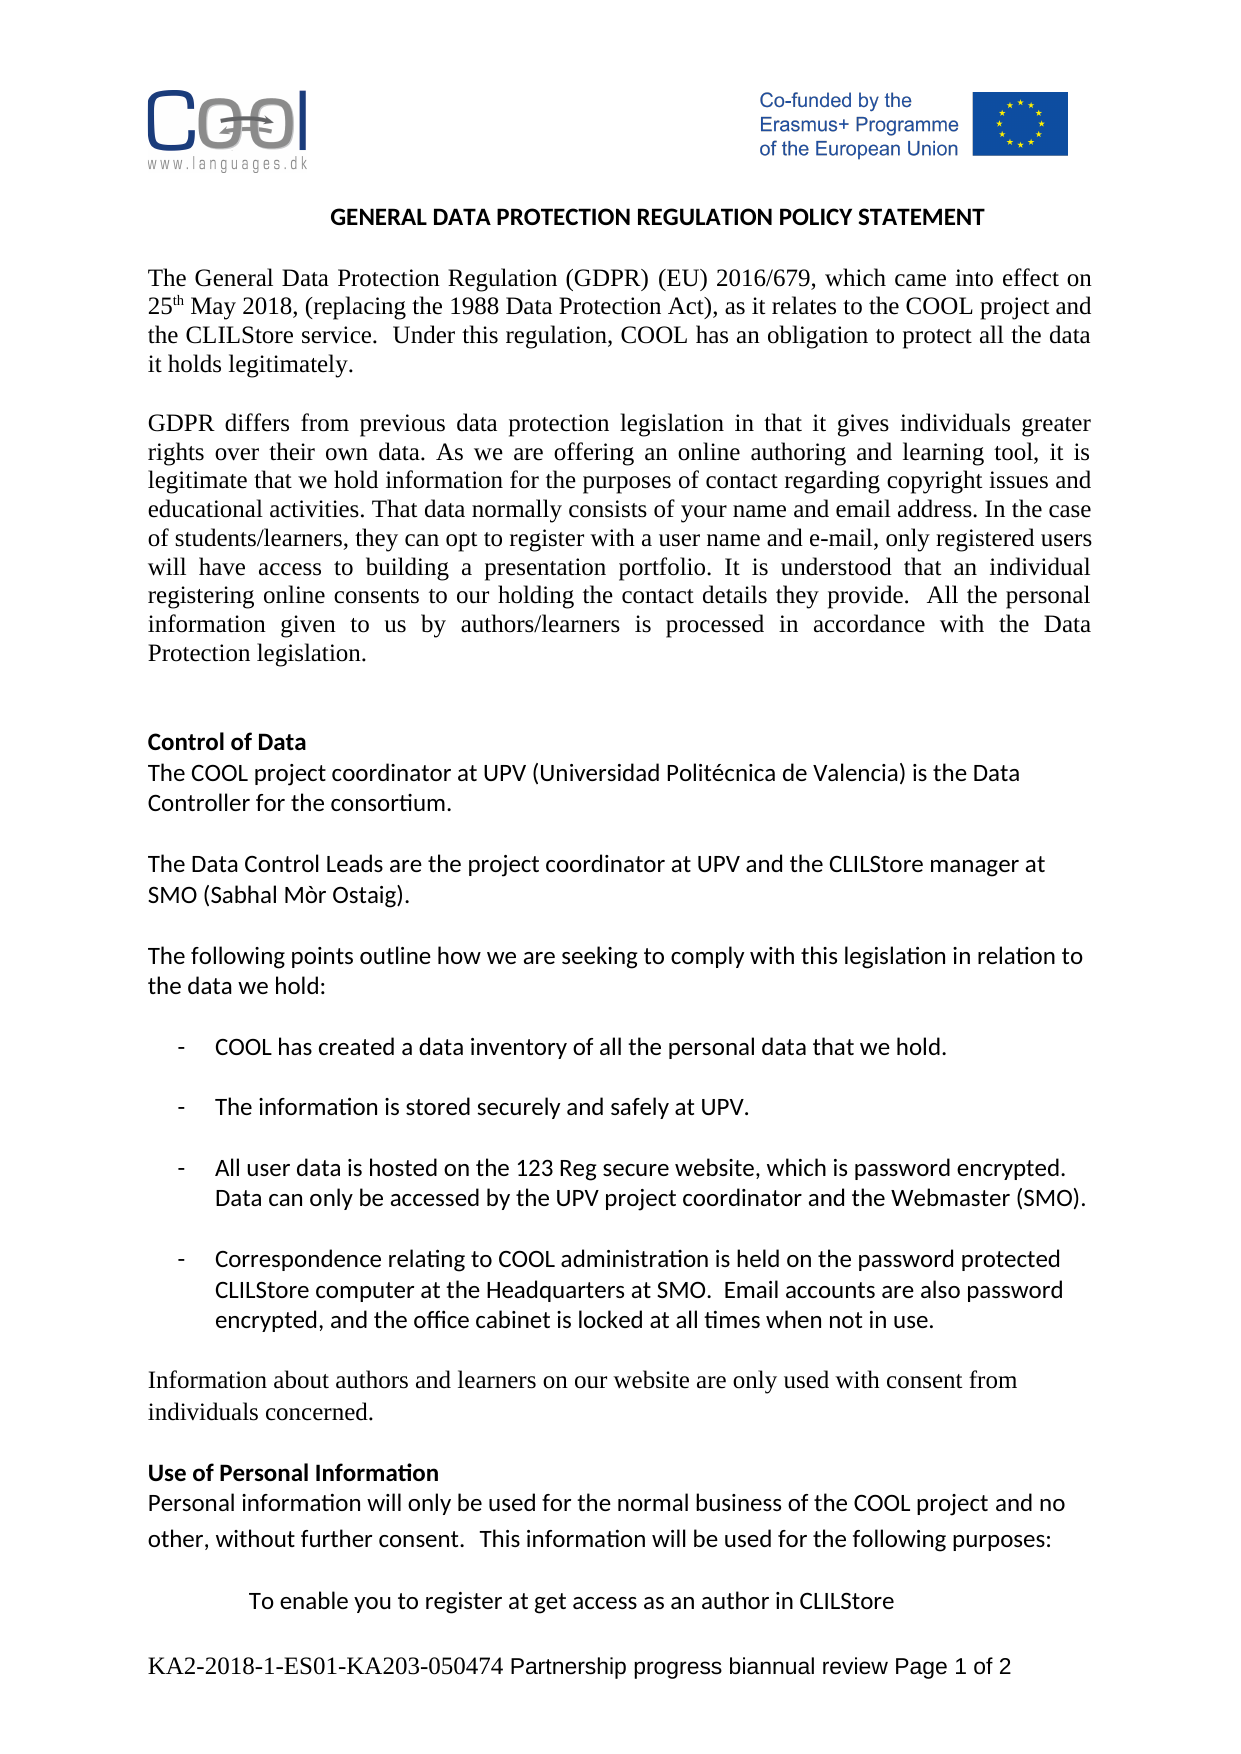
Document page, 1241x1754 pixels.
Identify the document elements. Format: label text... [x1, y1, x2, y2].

text The General Data Protection Regulation (GDPR) (EU) 2016/679, which came into effect on 25th May 2018, (replacing the 1988 Data Protection Act), as it relates to the COOL project and the CLILStore service. Under this regulation, COOL has an obligation to protect all the data it holds legitimately. [148, 263, 1092, 378]
list All user data is hosted on the 123 Reg secure website, which is password encrypted. Data can only be accessed by the UPV project coordinator and the Webmaster (SMO). [177, 1152, 1092, 1213]
text The Data Control Leads are the project coordinator at UPV and the CLILStore manager at SMO (Sabhal Mòr Ostaig). [148, 848, 1092, 909]
list COOL has created a data inventory of all the personal data that we hold. [177, 1031, 1092, 1062]
list Correspondence relating to COOL administration is held on the password protected CLILStore computer at the Headquarters at SMO. Email accounts are also password encrypted, and the office cabinet is locked at all times when not in use. [177, 1243, 1092, 1335]
text To enable you to register at get access as an author in CLILStore [215, 1585, 1092, 1616]
text The COOL project coordinator at UPV (Universidad Politécnica de Valencia) is the Data Controller for the consortium. [148, 757, 1092, 818]
text GDPR differs from previous data protection legislation in that it gives individuals greater rights over their own data. As we are offering an online authoring and learning tool, it is legitimate that we hold information for the purposes of contact regarding copyright issues and educational activities. That data normally consists of your name and email address. In the case of students/learners, they can opt to register with a user name and e-mail, only registered users will have access to building a presentation portfolio. It is understood that an individual registering online consents to our holding the contact details they provide. All the personal information given to us by authors/learners is processed in accordance with the Data Protection legislation. [148, 408, 1092, 667]
list The information is stored securely and safely at UPV. [177, 1091, 1092, 1121]
text Use of Personal Information Personal information will only be used for the normal business of the COOL project and no other, without further consent. This information will be used for the following purposes: [148, 1457, 1092, 1555]
text Information about authors and learners on our website are only used with consent from individuals concerned. [148, 1365, 1092, 1426]
text GENERAL DATA PROTECTION REGULATION POLICY STATEMENT [223, 202, 1092, 232]
picture [147, 90, 307, 173]
text The following points outline how we are seeking to comply with this legislation in relation to the data we hold: [148, 940, 1092, 1001]
text Control of Data [148, 726, 1092, 757]
